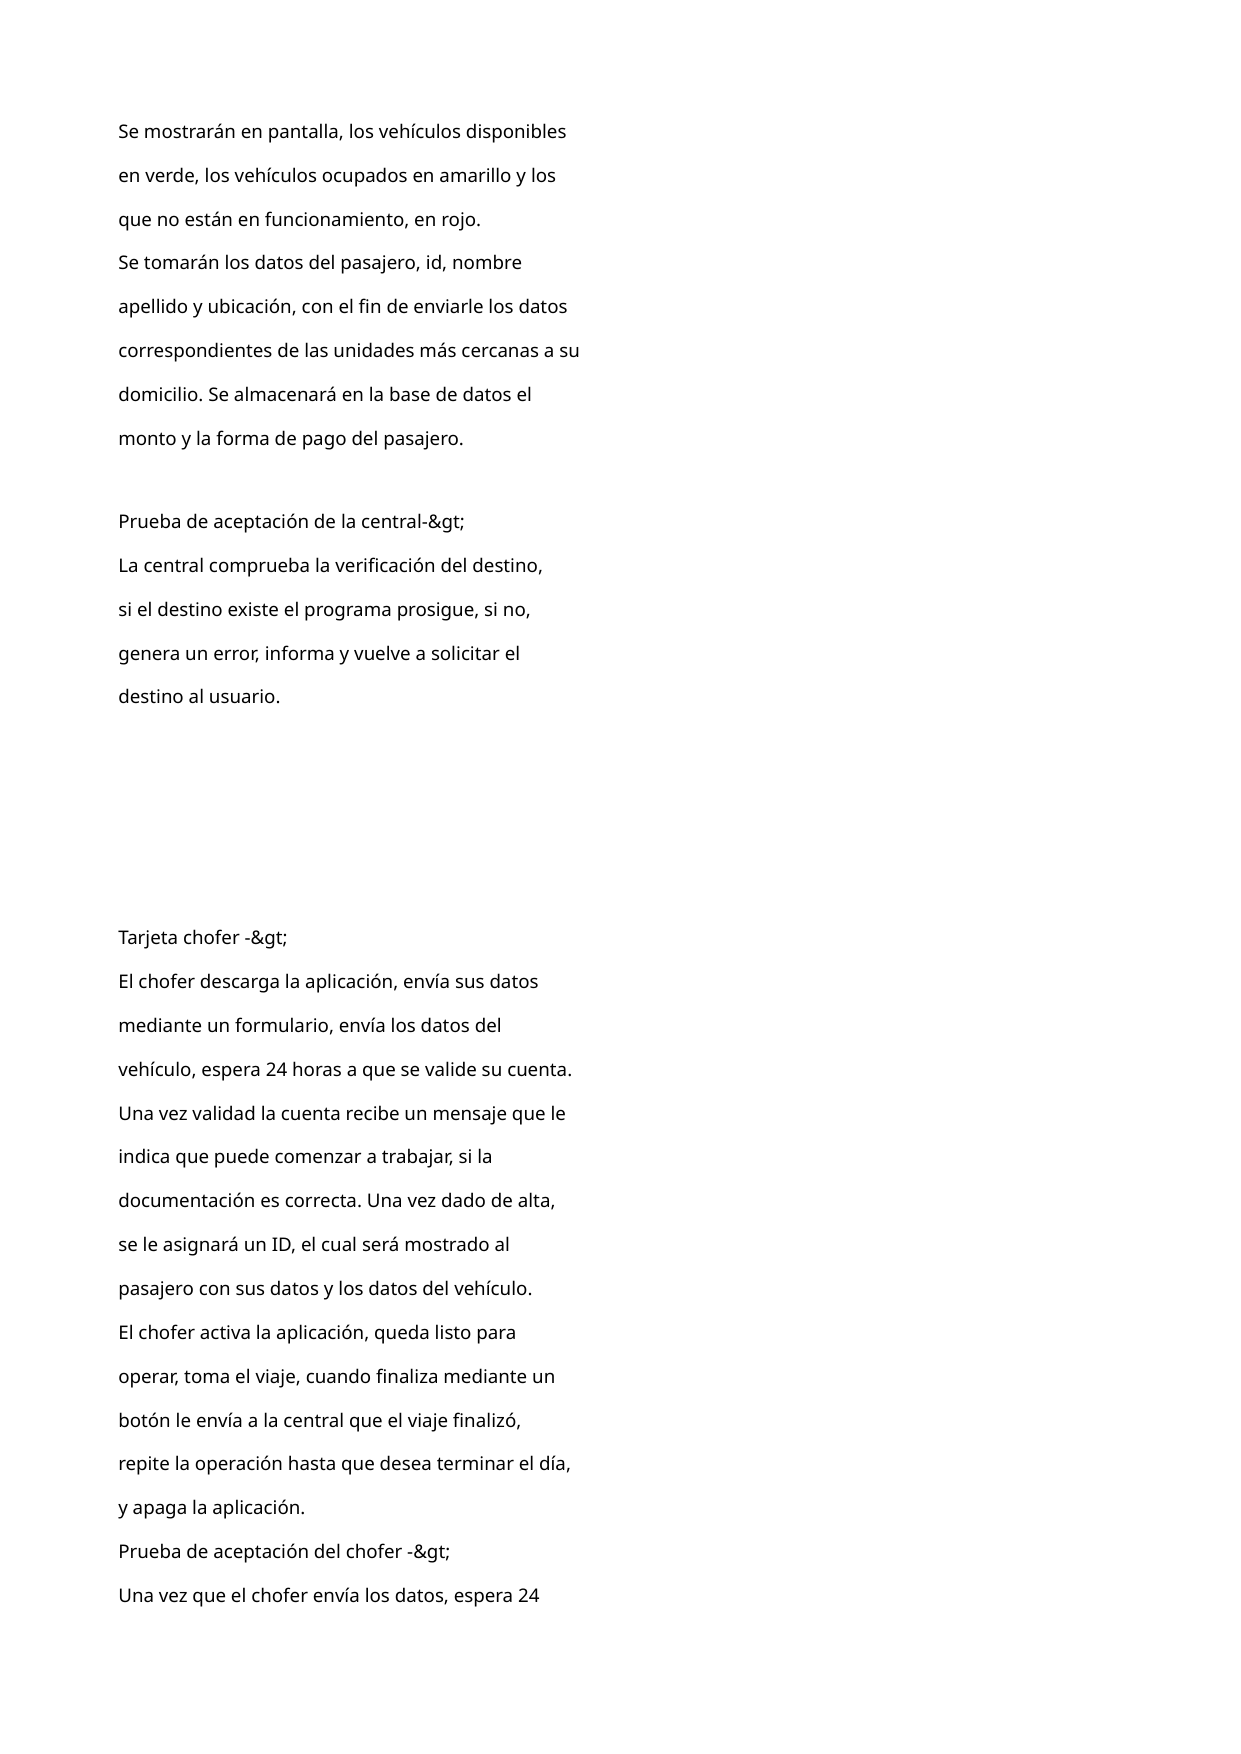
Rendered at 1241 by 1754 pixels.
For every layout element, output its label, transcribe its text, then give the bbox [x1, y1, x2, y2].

text Se tomarán los datos del pasajero, id, nombre [118, 250, 1122, 275]
text vehículo, espera 24 horas a que se valide su cuenta. [118, 1056, 1122, 1082]
text se le asignará un ID, el cual será mostrado al [118, 1231, 1122, 1257]
text Una vez que el chofer envía los datos, espera 24 [118, 1582, 1122, 1608]
text correspondientes de las unidades más cercanas a su [118, 337, 1122, 363]
text mediante un formulario, envía los datos del [118, 1012, 1122, 1038]
text documentación es correcta. Una vez dado de alta, [118, 1188, 1122, 1213]
text pasajero con sus datos y los datos del vehículo. [118, 1275, 1122, 1301]
text El chofer activa la aplicación, queda listo para [118, 1319, 1122, 1345]
text botón le envía a la central que el viaje finalizó, [118, 1407, 1122, 1432]
text La central comprueba la verificación del destino, [118, 552, 1122, 578]
text y apaga la aplicación. [118, 1494, 1122, 1520]
text destino al usuario. [118, 684, 1122, 709]
text Se mostrarán en pantalla, los vehículos disponibles [118, 118, 1122, 144]
text operar, toma el viaje, cuando finaliza mediante un [118, 1363, 1122, 1388]
text El chofer descarga la aplicación, envía sus datos [118, 968, 1122, 994]
text en verde, los vehículos ocupados en amarillo y los [118, 162, 1122, 187]
text repite la operación hasta que desea terminar el día, [118, 1451, 1122, 1476]
text si el destino existe el programa prosigue, si no, [118, 596, 1122, 622]
text genera un error, informa y vuelve a solicitar el [118, 640, 1122, 665]
text indica que puede comenzar a trabajar, si la [118, 1144, 1122, 1169]
text que no están en funcionamiento, en rojo. [118, 206, 1122, 231]
text Prueba de aceptación de la central-&gt; [118, 508, 1122, 534]
text monto y la forma de pago del pasajero. [118, 425, 1122, 451]
text apellido y ubicación, con el fin de enviarle los datos [118, 293, 1122, 319]
text Prueba de aceptación del chofer -&gt; [118, 1538, 1122, 1564]
text domicilio. Se almacenará en la base de datos el [118, 381, 1122, 407]
text Tarjeta chofer -&gt; [118, 924, 1122, 950]
text Una vez validad la cuenta recibe un mensaje que le [118, 1100, 1122, 1125]
